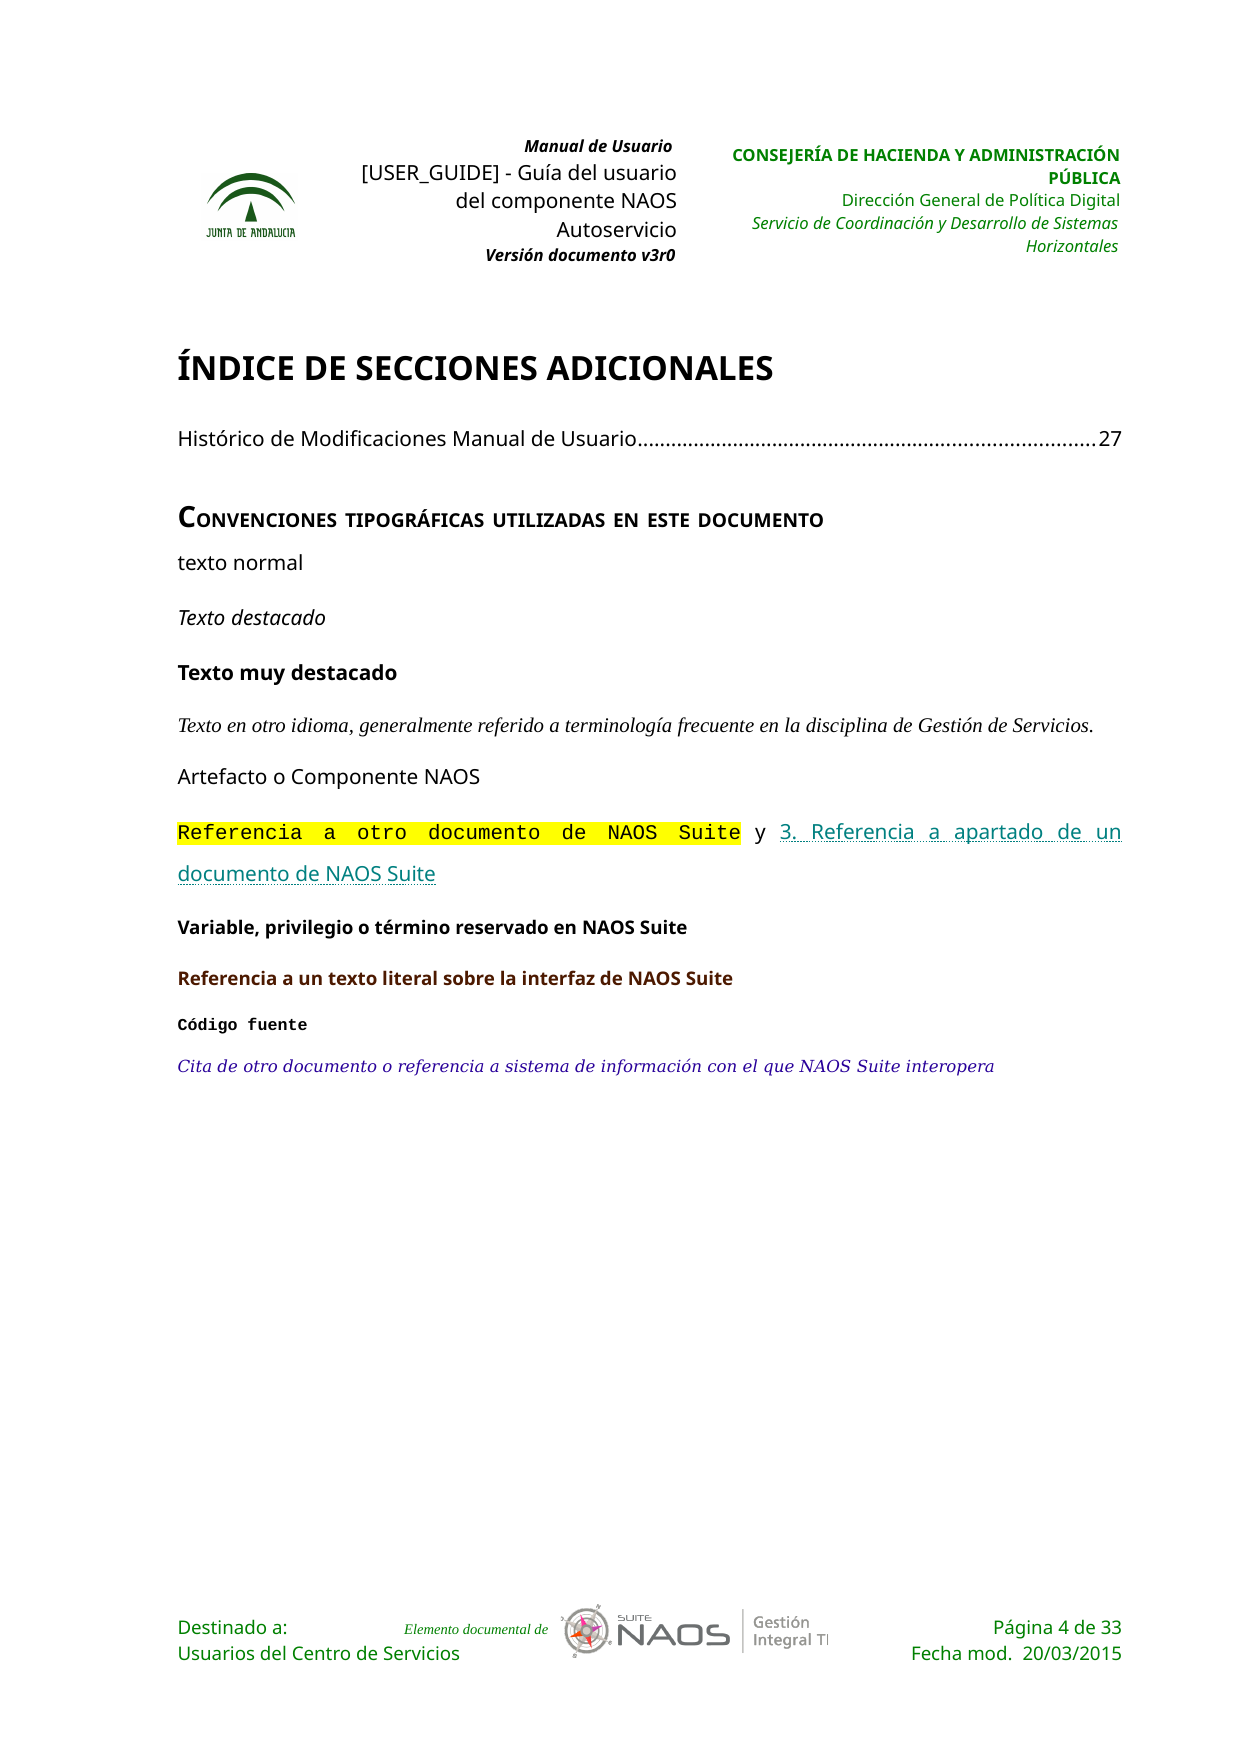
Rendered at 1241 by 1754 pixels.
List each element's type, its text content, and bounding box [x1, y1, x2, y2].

text Artefacto o Componente NAOS [177, 762, 1122, 790]
picture [560, 1604, 829, 1658]
text Referencia a un texto literal sobre la interfaz de NAOS Suite [177, 965, 1122, 991]
text texto normal [177, 548, 1122, 576]
text Convenciones tipográficas utilizadas en este documento [177, 496, 1122, 536]
picture [201, 173, 298, 241]
text Texto muy destacado [177, 658, 1122, 687]
text Variable, privilegio o término reservado en NAOS Suite [177, 915, 1122, 940]
text Texto destacado [177, 603, 1122, 631]
text Código fuente [177, 1016, 1122, 1035]
text Cita de otro documento o referencia a sistema de información con el que NAOS Suite interopera [177, 1057, 1122, 1076]
text Referencia a otro documento de NAOS Suite y 3. Referencia a apartado de un documento de NAOS Suite [177, 817, 1122, 888]
text Texto en otro idioma, generalmente referido a terminología frecuente en la disciplina de Gestión de Servicios. [177, 713, 1122, 737]
subtitle Índice de secciones adicionales [177, 344, 1122, 390]
text Histórico de Modificaciones Manual de Usuario 27 [177, 424, 1122, 453]
